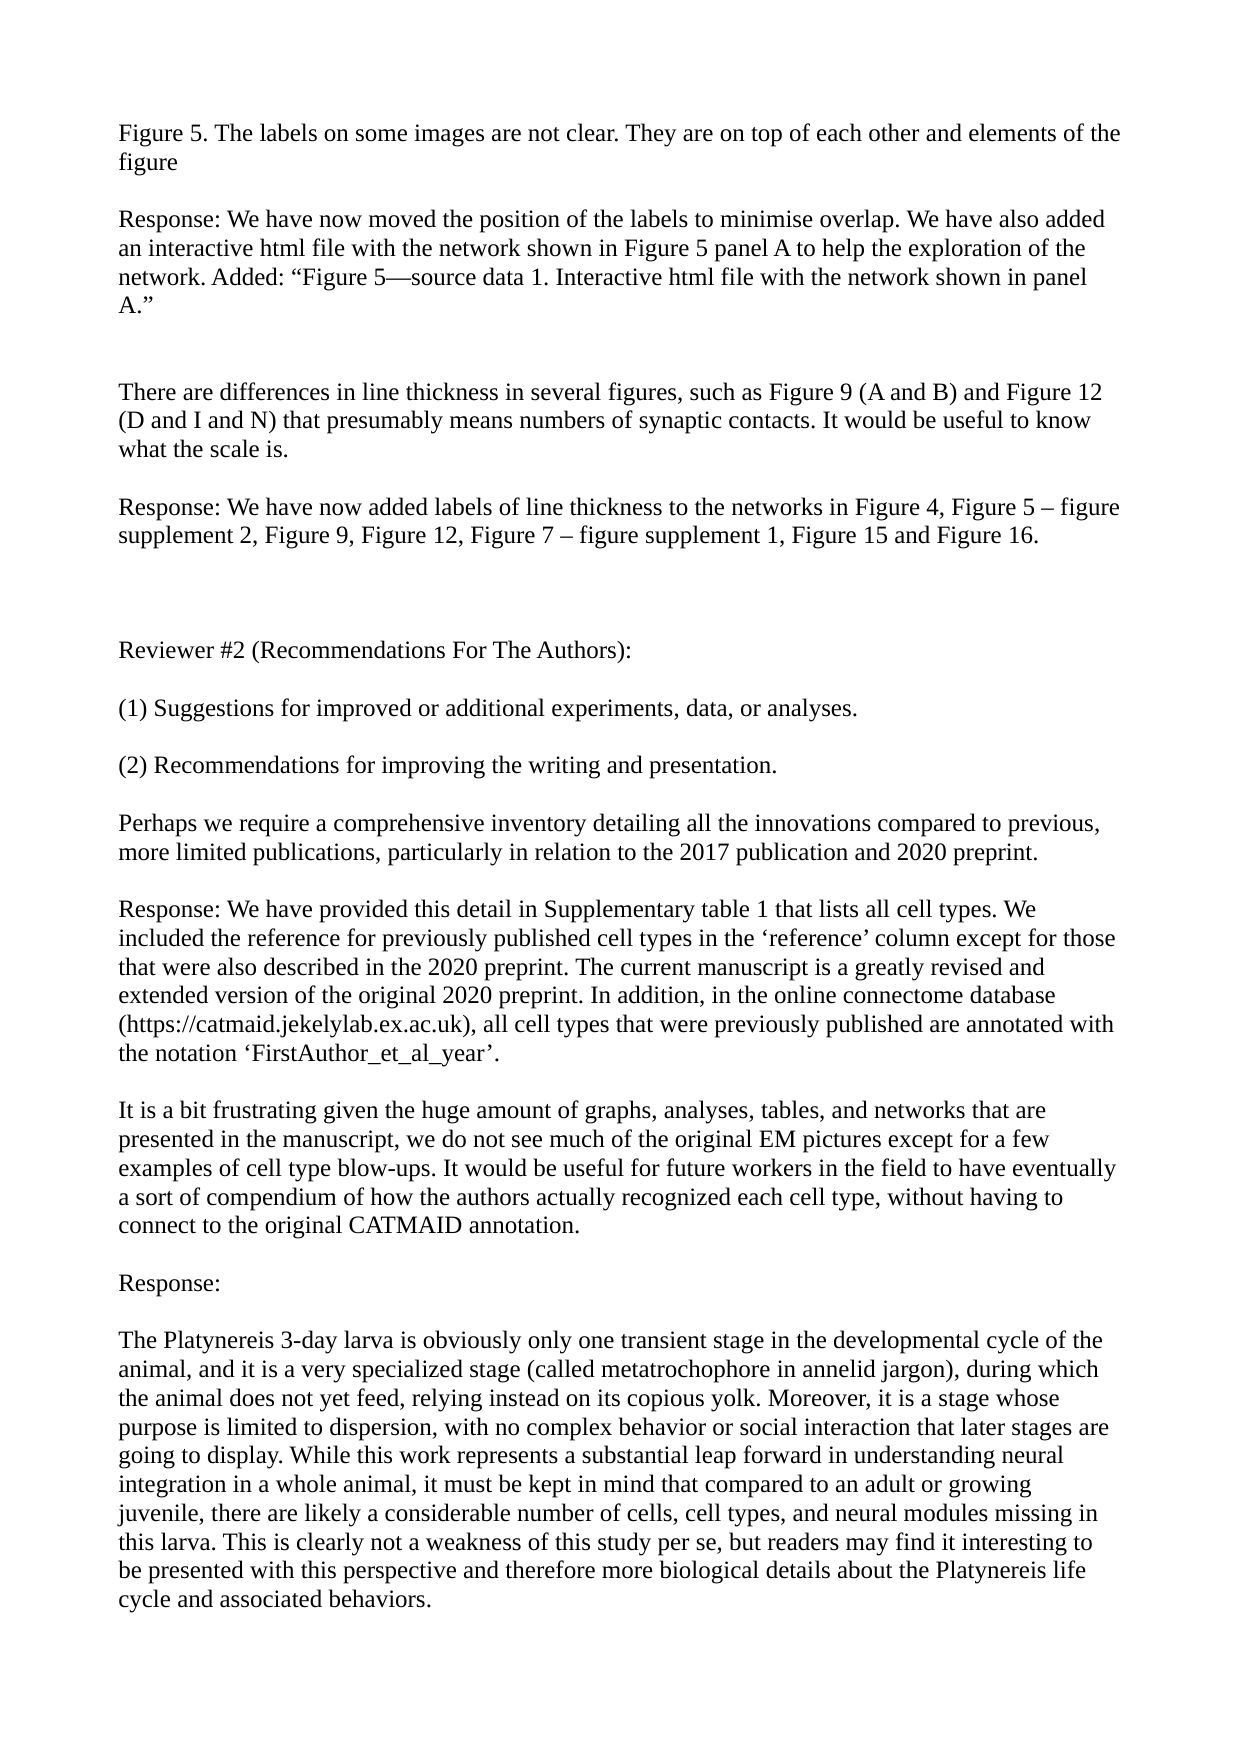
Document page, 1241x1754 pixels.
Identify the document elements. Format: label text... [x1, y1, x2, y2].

text There are differences in line thickness in several figures, such as Figure 9 (A and B) and Figure 12 (D and I and N) that presumably means numbers of synaptic contacts. It would be useful to know what the scale is. Response: We have now added labels of line thickness to the networks in Figure 4, Figure 5 – figure supplement 2, Figure 9, Figure 12, Figure 7 – figure supplement 1, Figure 15 and Figure 16. [118, 348, 1122, 549]
text Reviewer #2 (Recommendations For The Authors): (1) Suggestions for improved or additional experiments, data, or analyses. (2) Recommendations for improving the writing and presentation. Perhaps we require a comprehensive inventory detailing all the innovations compared to previous, more limited publications, particularly in relation to the 2017 publication and 2020 preprint. [118, 607, 1122, 866]
text Response: We have now moved the position of the labels to minimise overlap. We have also added an interactive html file with the network shown in Figure 5 panel A to help the exploration of the network. Added: “Figure 5—source data 1. Interactive html file with the network shown in panel A.” [118, 204, 1122, 348]
text Response: [118, 1268, 1122, 1297]
text Response: We have provided this detail in Supplementary table 1 that lists all cell types. We included the reference for previously published cell types in the ‘reference’ column except for those that were also described in the 2020 preprint. The current manuscript is a greatly revised and extended version of the original 2020 preprint. In addition, in the online connectome database (https://catmaid.jekelylab.ex.ac.uk), all cell types that were previously published are annotated with the notation ‘FirstAuthor_et_al_year’. It is a bit frustrating given the huge amount of graphs, analyses, tables, and networks that are presented in the manuscript, we do not see much of the original EM pictures except for a few examples of cell type blow-ups. It would be useful for future workers in the field to have eventually a sort of compendium of how the authors actually recognized each cell type, without having to connect to the original CATMAID annotation. [118, 894, 1122, 1268]
text The Platynereis 3-day larva is obviously only one transient stage in the developmental cycle of the animal, and it is a very specialized stage (called metatrochophore in annelid jargon), during which the animal does not yet feed, relying instead on its copious yolk. Moreover, it is a stage whose purpose is limited to dispersion, with no complex behavior or social interaction that later stages are going to display. While this work represents a substantial leap forward in understanding neural integration in a whole animal, it must be kept in mind that compared to an adult or growing juvenile, there are likely a considerable number of cells, cell types, and neural modules missing in this larva. This is clearly not a weakness of this study per se, but readers may find it interesting to be presented with this perspective and therefore more biological details about the Platynereis life cycle and associated behaviors. [118, 1297, 1122, 1613]
text Figure 5. The labels on some images are not clear. They are on top of each other and elements of the figure [118, 118, 1122, 176]
